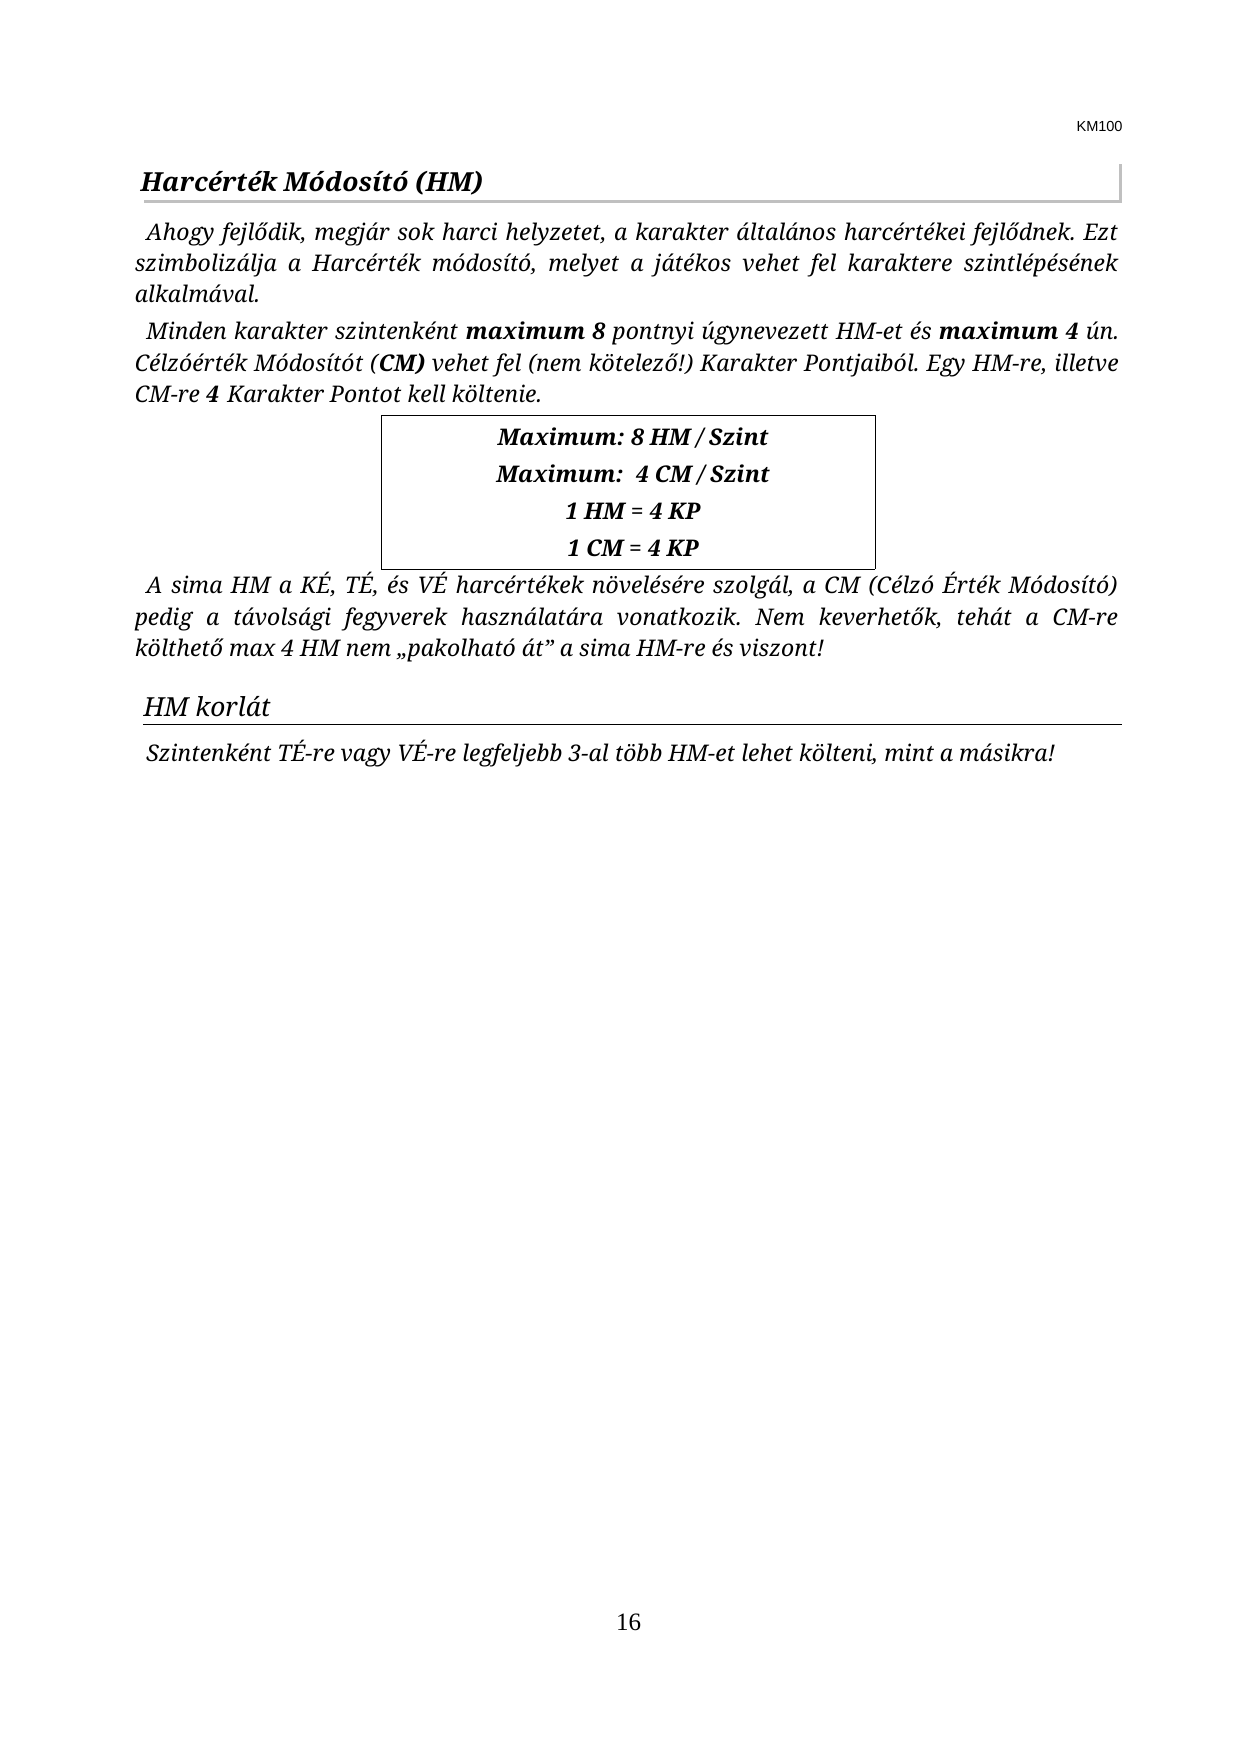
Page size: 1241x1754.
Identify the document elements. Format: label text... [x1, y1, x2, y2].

subtitle HM korlát [143, 688, 1122, 724]
text Ahogy fejlődik, megjár sok harci helyzetet, a karakter általános harcértékei fejlődnek. Ezt szimbolizálja a Harcérték módosító, melyet a játékos vehet fel karaktere szintlépésének alkalmával. [134, 216, 1122, 309]
subtitle Harcérték Módosító (HM) [140, 164, 1118, 199]
table_header Maximum: 8 HM / Szint Maximum: 4 CM / Szint 1 HM = 4 KP 1 CM = 4 KP [382, 416, 875, 569]
text A sima HM a KÉ, TÉ, és VÉ harcértékek növelésére szolgál, a CM (Célzó Érték Módosító) pedig a távolsági fegyverek használatára vonatkozik. Nem keverhetők, tehát a CM-re költhető max 4 HM nem „pakolható át” a sima HM-re és viszont! [134, 569, 1122, 663]
text Szintenként TÉ-re vagy VÉ-re legfeljebb 3-al több HM-et lehet költeni, mint a másikra! [134, 737, 1122, 768]
text Minden karakter szintenként maximum 8 pontnyi úgynevezett HM-et és maximum 4 ún. Célzóérték Módosítót (CM) vehet fel (nem kötelező!) Karakter Pontjaiból. Egy HM-re, illetve CM-re 4 Karakter Pontot kell költenie. [134, 315, 1122, 409]
